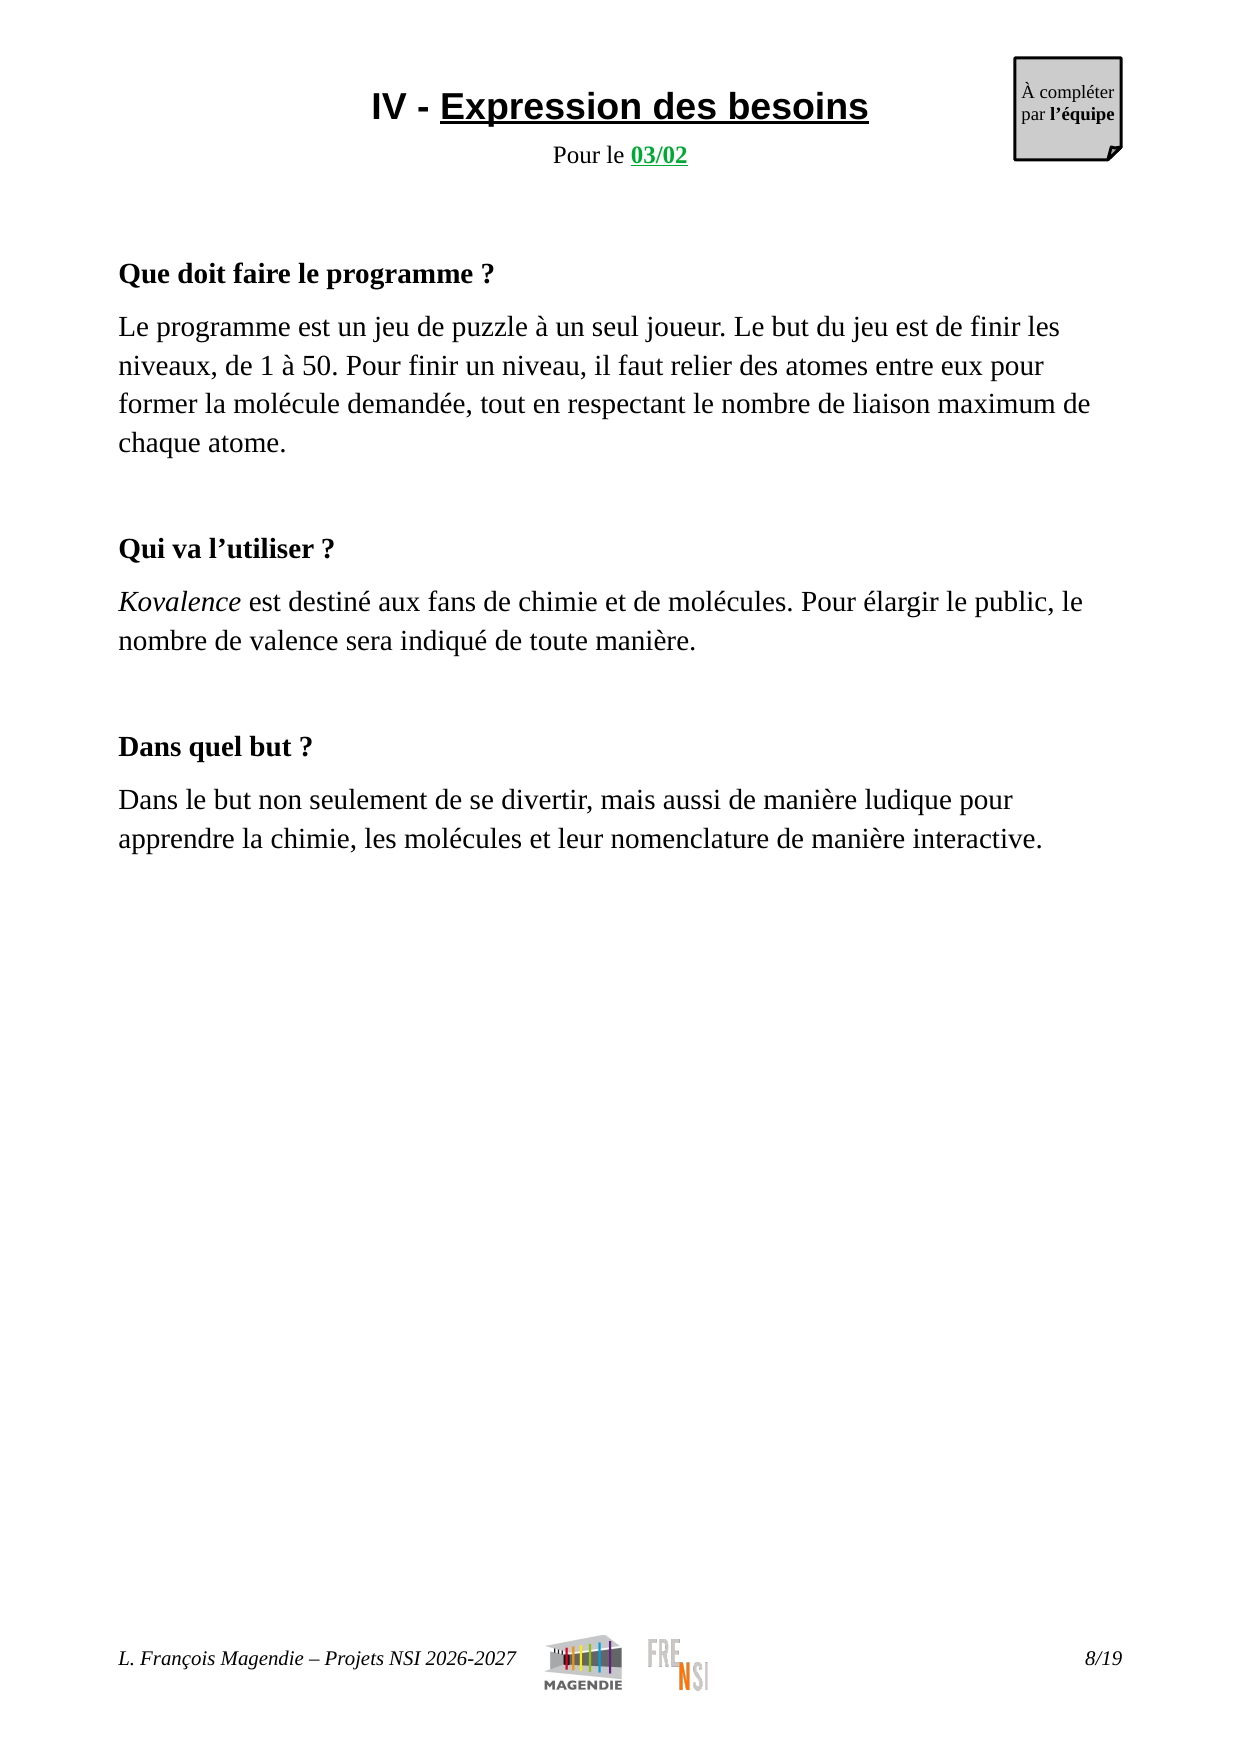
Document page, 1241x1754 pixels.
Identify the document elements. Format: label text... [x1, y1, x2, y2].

picture [532, 1635, 633, 1695]
text Dans quel but ? [118, 729, 1122, 763]
subtitle Expression des besoins [118, 84, 1013, 127]
text Le programme est un jeu de puzzle à un seul joueur. Le but du jeu est de finir les niveaux, de 1 à 50. Pour finir un niveau, il faut relier des atomes entre eux pour former la molécule demandée, tout en respectant le nombre de liaison maximum de chaque atome. [118, 309, 1122, 459]
text Qui va l’utiliser ? [118, 531, 1122, 565]
text Pour le 03/02 [118, 140, 1122, 168]
text Dans le but non seulement de se divertir, mais aussi de manière ludique pour apprendre la chimie, les molécules et leur nomenclature de manière interactive. [118, 782, 1122, 854]
picture [648, 1639, 708, 1691]
text Que doit faire le programme ? [118, 256, 1122, 290]
text Kovalence est destiné aux fans de chimie et de molécules. Pour élargir le public, le nombre de valence sera indiqué de toute manière. [118, 584, 1122, 657]
